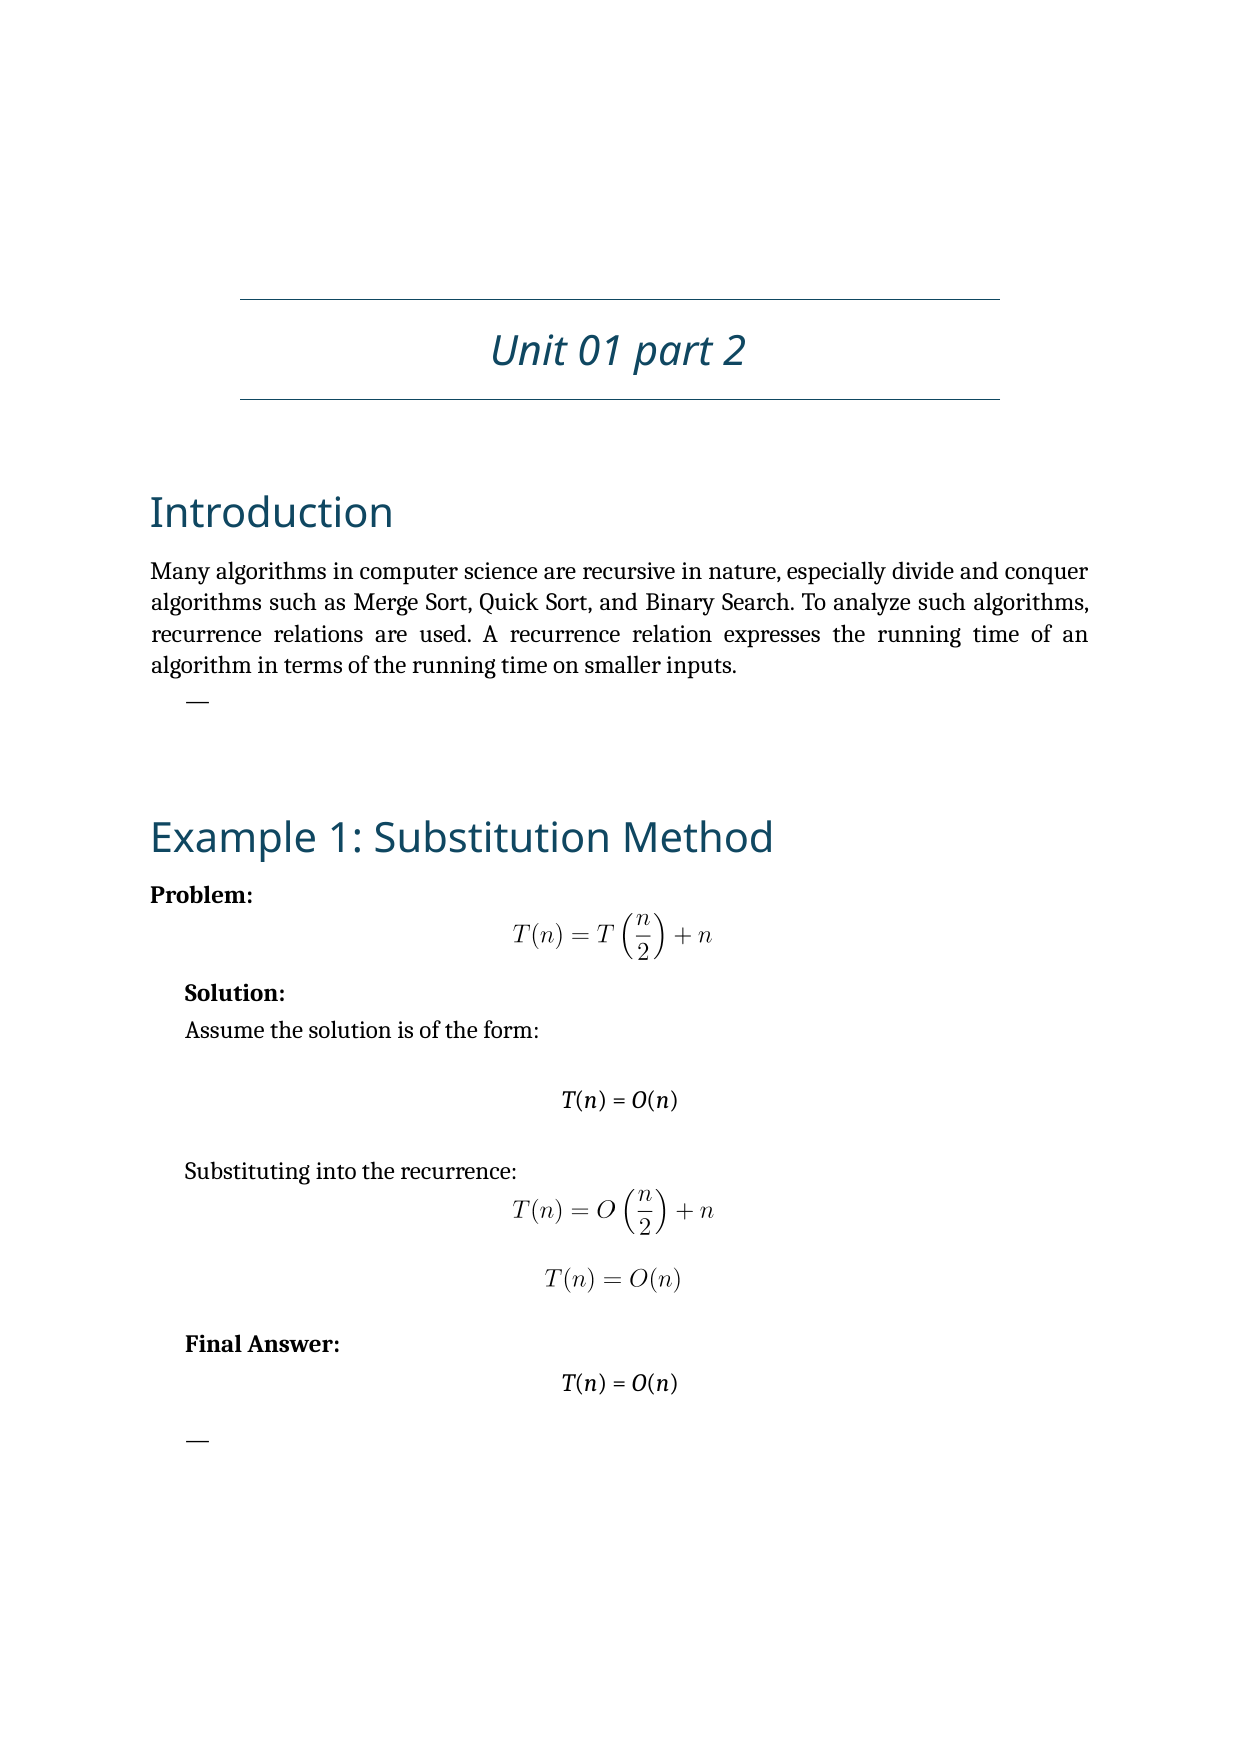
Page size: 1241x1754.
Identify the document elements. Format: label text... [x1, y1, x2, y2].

text T(n) = O(n) [150, 1086, 1090, 1115]
text Solution: [185, 979, 719, 1008]
text — [185, 1426, 1090, 1454]
text Assume the solution is of the form: [185, 1016, 1090, 1044]
text Unit 01 part 2 [240, 300, 1000, 399]
subtitle Introduction [149, 483, 1090, 540]
text Many algorithms in computer science are recursive in nature, especially divide and conquer algorithms such as Merge Sort, Quick Sort, and Binary Search. To analyze such algorithms, recurrence relations are used. A recurrence relation expresses the running time of an algorithm in terms of the running time on smaller inputs. [150, 557, 1090, 680]
text T(n) = O(n) [150, 1369, 1090, 1398]
text Final Answer: [185, 1329, 719, 1358]
text Problem: [150, 881, 719, 910]
text Substituting into the recurrence: [185, 1157, 1090, 1186]
subtitle Example 1: Substitution Method [149, 808, 1090, 864]
text — [185, 687, 1090, 716]
